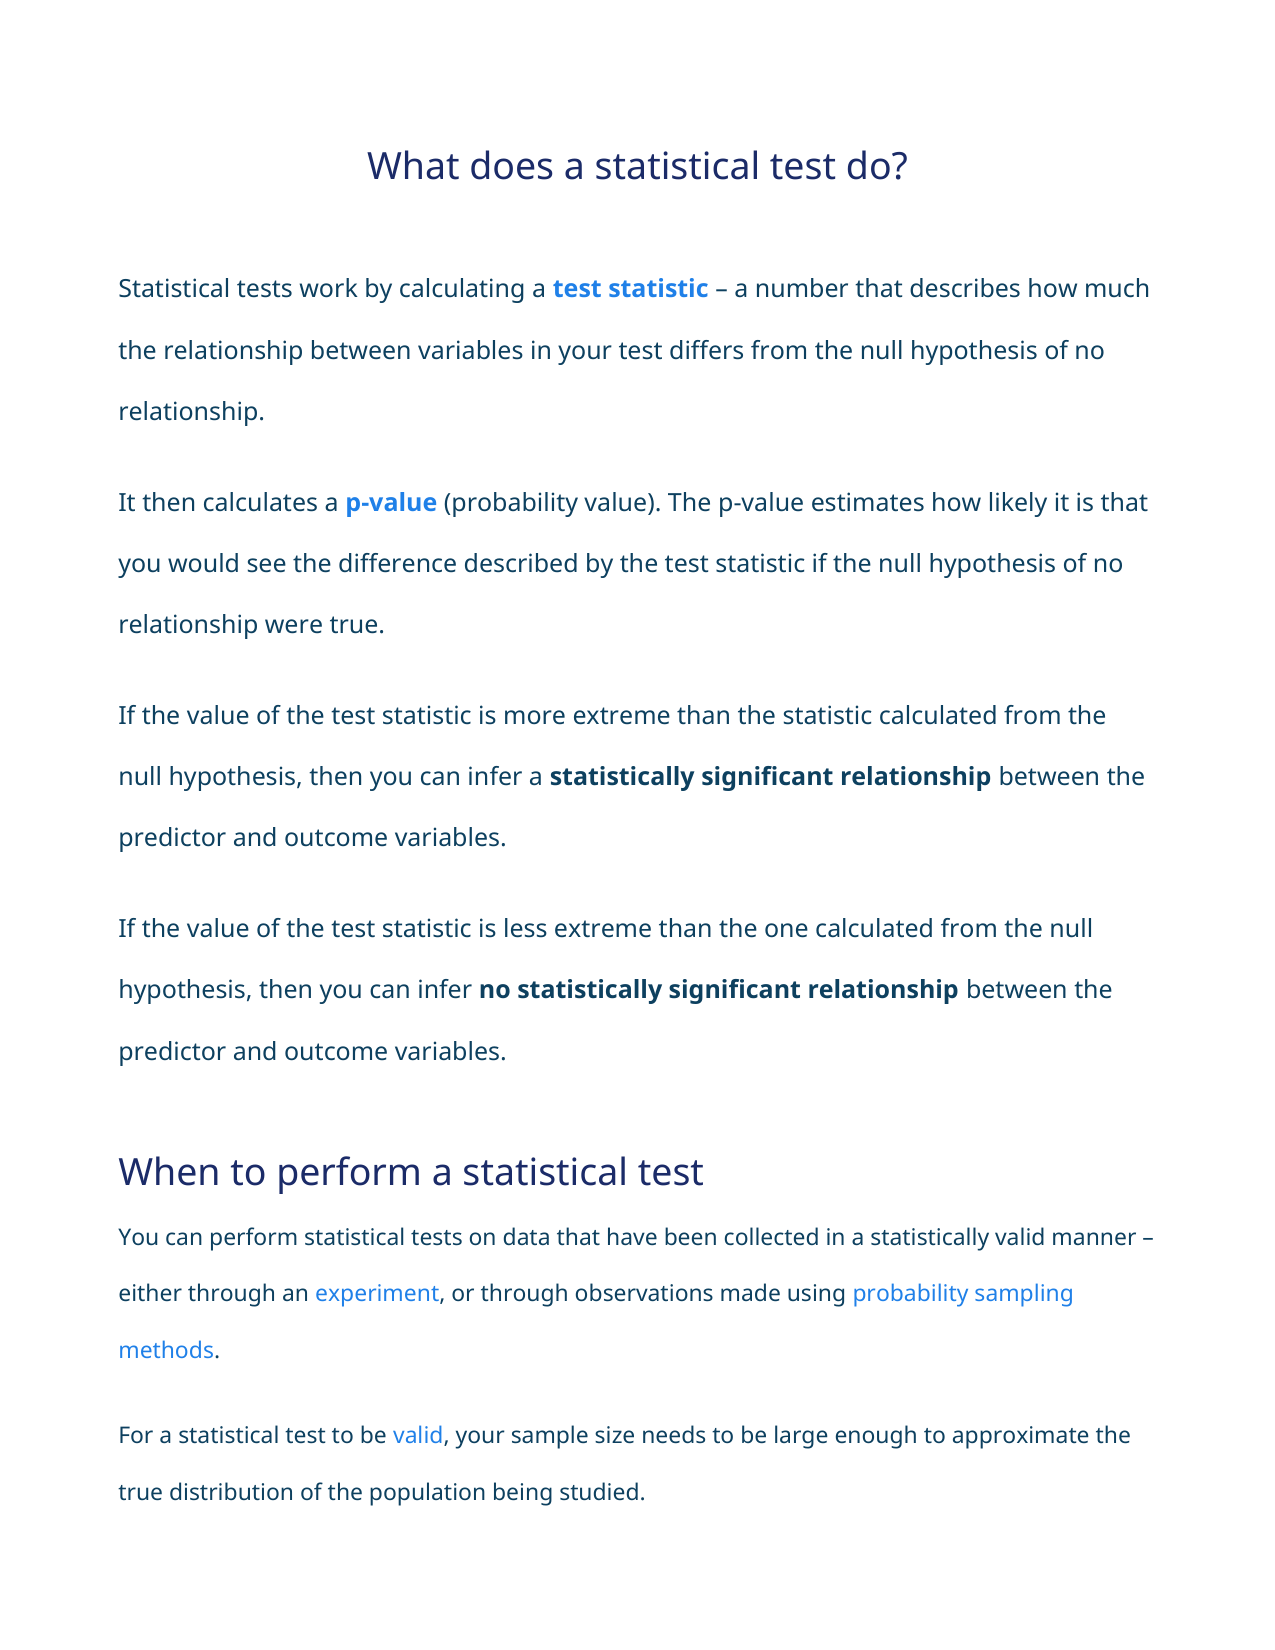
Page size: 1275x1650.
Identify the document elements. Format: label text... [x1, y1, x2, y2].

text Statistical tests work by calculating a test statistic – a number that describes how much the relationship between variables in your test differs from the null hypothesis of no relationship. [118, 271, 1157, 428]
text For a statistical test to be valid, your sample size needs to be large enough to approximate the true distribution of the population being studied. [118, 1419, 1157, 1507]
subtitle What does a statistical test do? [118, 139, 1157, 190]
text If the value of the test statistic is less extreme than the one calculated from the null hypothesis, then you can infer no statistically significant relationship between the predictor and outcome variables. [118, 911, 1157, 1067]
text You can perform statistical tests on data that have been collected in a statistically valid manner – either through an experiment, or through observations made using probability sampling methods. [118, 1221, 1157, 1365]
text If the value of the test statistic is more extreme than the statistic calculated from the null hypothesis, then you can infer a statistically significant relationship between the predictor and outcome variables. [118, 698, 1157, 854]
text It then calculates a p-value (probability value). The p-value estimates how likely it is that you would see the difference described by the test statistic if the null hypothesis of no relationship were true. [118, 484, 1157, 641]
subtitle When to perform a statistical test [118, 1145, 1157, 1196]
